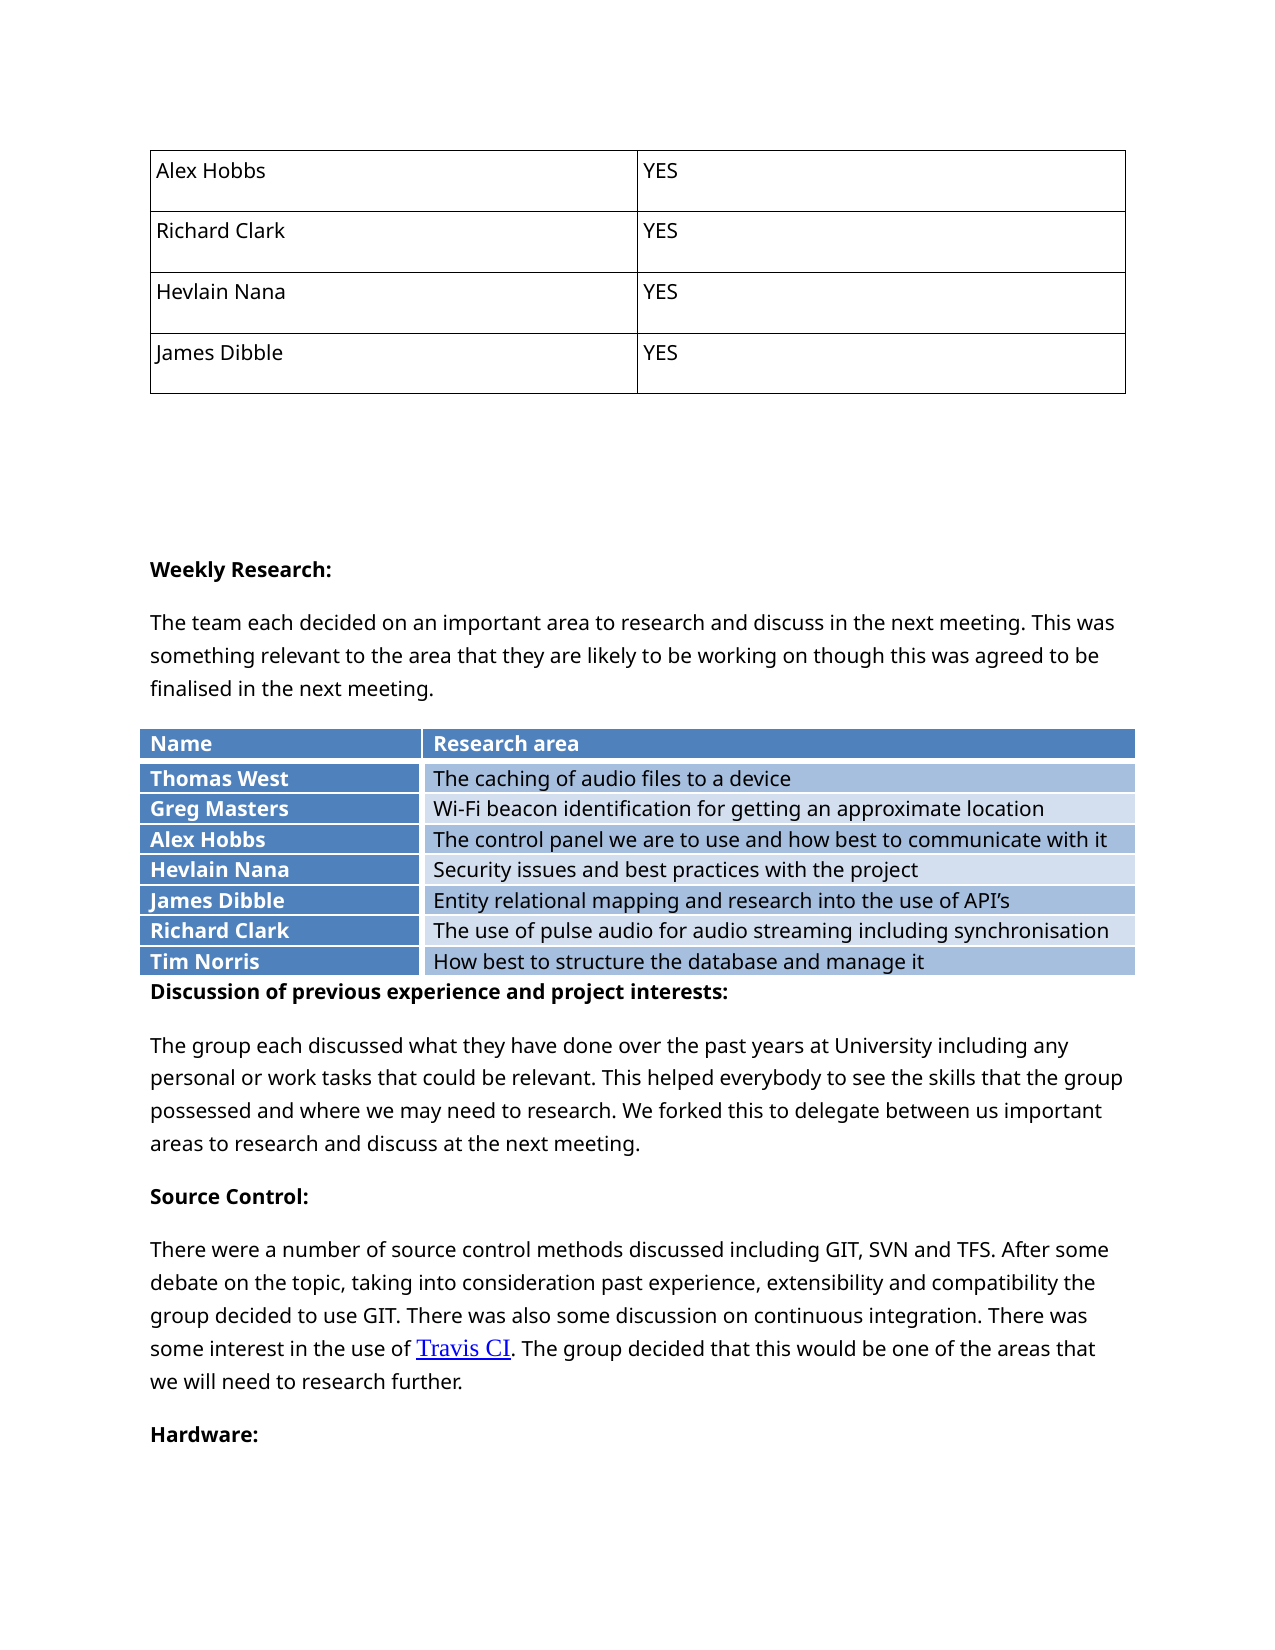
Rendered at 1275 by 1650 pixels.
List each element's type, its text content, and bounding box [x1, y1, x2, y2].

text Discussion of previous experience and project interests: [150, 978, 1125, 1006]
table_cell YES [638, 273, 1125, 332]
table_cell Hevlain Nana [151, 273, 637, 332]
table_cell YES [638, 334, 1125, 393]
table_cell YES [638, 212, 1125, 272]
table_cell YES [638, 151, 1125, 211]
table_cell Hevlain Nana [140, 855, 419, 884]
table_cell Richard Clark [151, 212, 637, 272]
table_cell Alex Hobbs [140, 825, 419, 853]
table_cell Wi-Fi beacon identification for getting an approximate location [425, 794, 1135, 823]
text Source Control: [150, 1182, 1125, 1211]
table_cell How best to structure the database and manage it [425, 947, 1135, 975]
table_cell The use of pulse audio for audio streaming including synchronisation [425, 916, 1135, 945]
table_cell Entity relational mapping and research into the use of API’s [425, 886, 1135, 914]
table_cell Richard Clark [140, 916, 419, 945]
table_cell The control panel we are to use and how best to communicate with it [425, 825, 1135, 853]
text Weekly Research: [150, 555, 1125, 583]
table_cell Greg Masters [140, 794, 419, 823]
table_cell Tim Norris [140, 947, 419, 975]
table_cell Thomas West [140, 764, 419, 792]
table_cell Security issues and best practices with the project [425, 855, 1135, 884]
table_cell James Dibble [151, 334, 637, 393]
table_cell The caching of audio files to a device [425, 764, 1135, 792]
text The team each decided on an important area to research and discuss in the next meeting. This was something relevant to the area that they are likely to be working on though this was agreed to be finalised in the next meeting. [150, 608, 1125, 702]
text The group each discussed what they have done over the past years at University including any personal or work tasks that could be relevant. This helped everybody to see the skills that the group possessed and where we may need to research. We forked this to delegate between us important areas to research and discuss at the next meeting. [150, 1031, 1125, 1157]
text There were a number of source control methods discussed including GIT, SVN and TFS. After some debate on the topic, taking into consideration past experience, extensibility and compatibility the group decided to use GIT. There was also some discussion on continuous integration. There was some interest in the use of Travis CI. The group decided that this would be one of the areas that we will need to research further. [150, 1236, 1125, 1396]
table_header Name [140, 729, 421, 758]
table_cell James Dibble [140, 886, 419, 914]
table_header Research area [423, 729, 1135, 758]
text Hardware: [150, 1421, 1125, 1449]
table_cell Alex Hobbs [151, 151, 637, 211]
